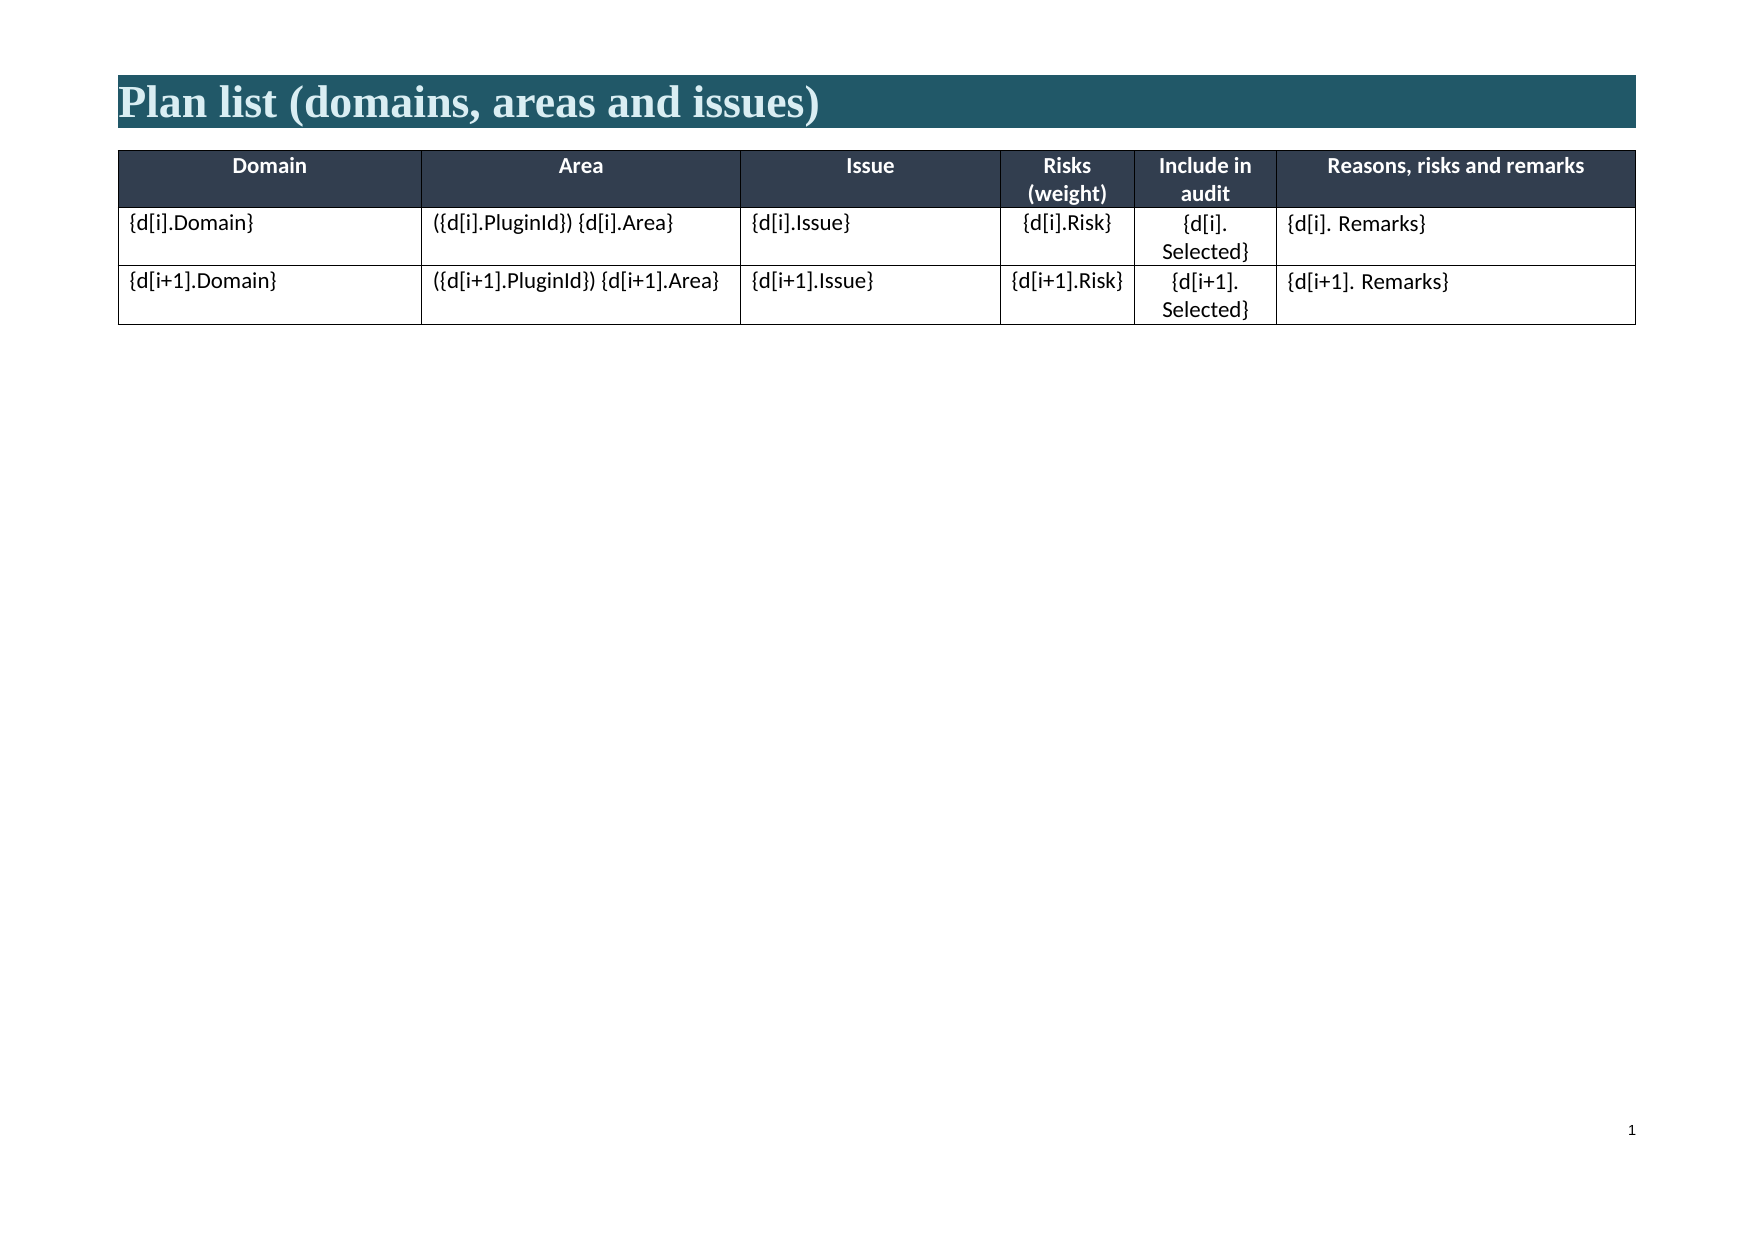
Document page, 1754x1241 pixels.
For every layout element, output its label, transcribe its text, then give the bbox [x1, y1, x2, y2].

table_cell {d[i].Issue} [741, 208, 1000, 265]
table_cell {d[i+1].Issue} [741, 266, 1000, 323]
table_cell {d[i+1].Risk} [1001, 266, 1134, 323]
table_cell {d[i].Risk} [1001, 208, 1134, 265]
table_header Issue [741, 151, 1000, 207]
table_header Domain [119, 151, 421, 207]
table_cell {d[i]. Remarks} [1277, 208, 1635, 265]
table_cell {d[i+1]. Selected} [1135, 266, 1276, 323]
table_cell {d[i].Domain} [119, 208, 421, 265]
table_header Risks (weight) [1001, 151, 1134, 207]
table_cell ({d[i].PluginId}) {d[i].Area} [422, 208, 740, 265]
table_header Include in audit [1135, 151, 1276, 207]
table_cell {d[i+1].Domain} [119, 266, 421, 323]
table_header Reasons, risks and remarks [1277, 151, 1635, 207]
table_header Area [422, 151, 740, 207]
table_cell ({d[i+1].PluginId}) {d[i+1].Area} [422, 266, 740, 323]
table_cell {d[i+1]. Remarks} [1277, 266, 1635, 323]
table_cell {d[i]. Selected} [1135, 208, 1276, 265]
text Plan list (domains, areas and issues) [118, 75, 1636, 128]
